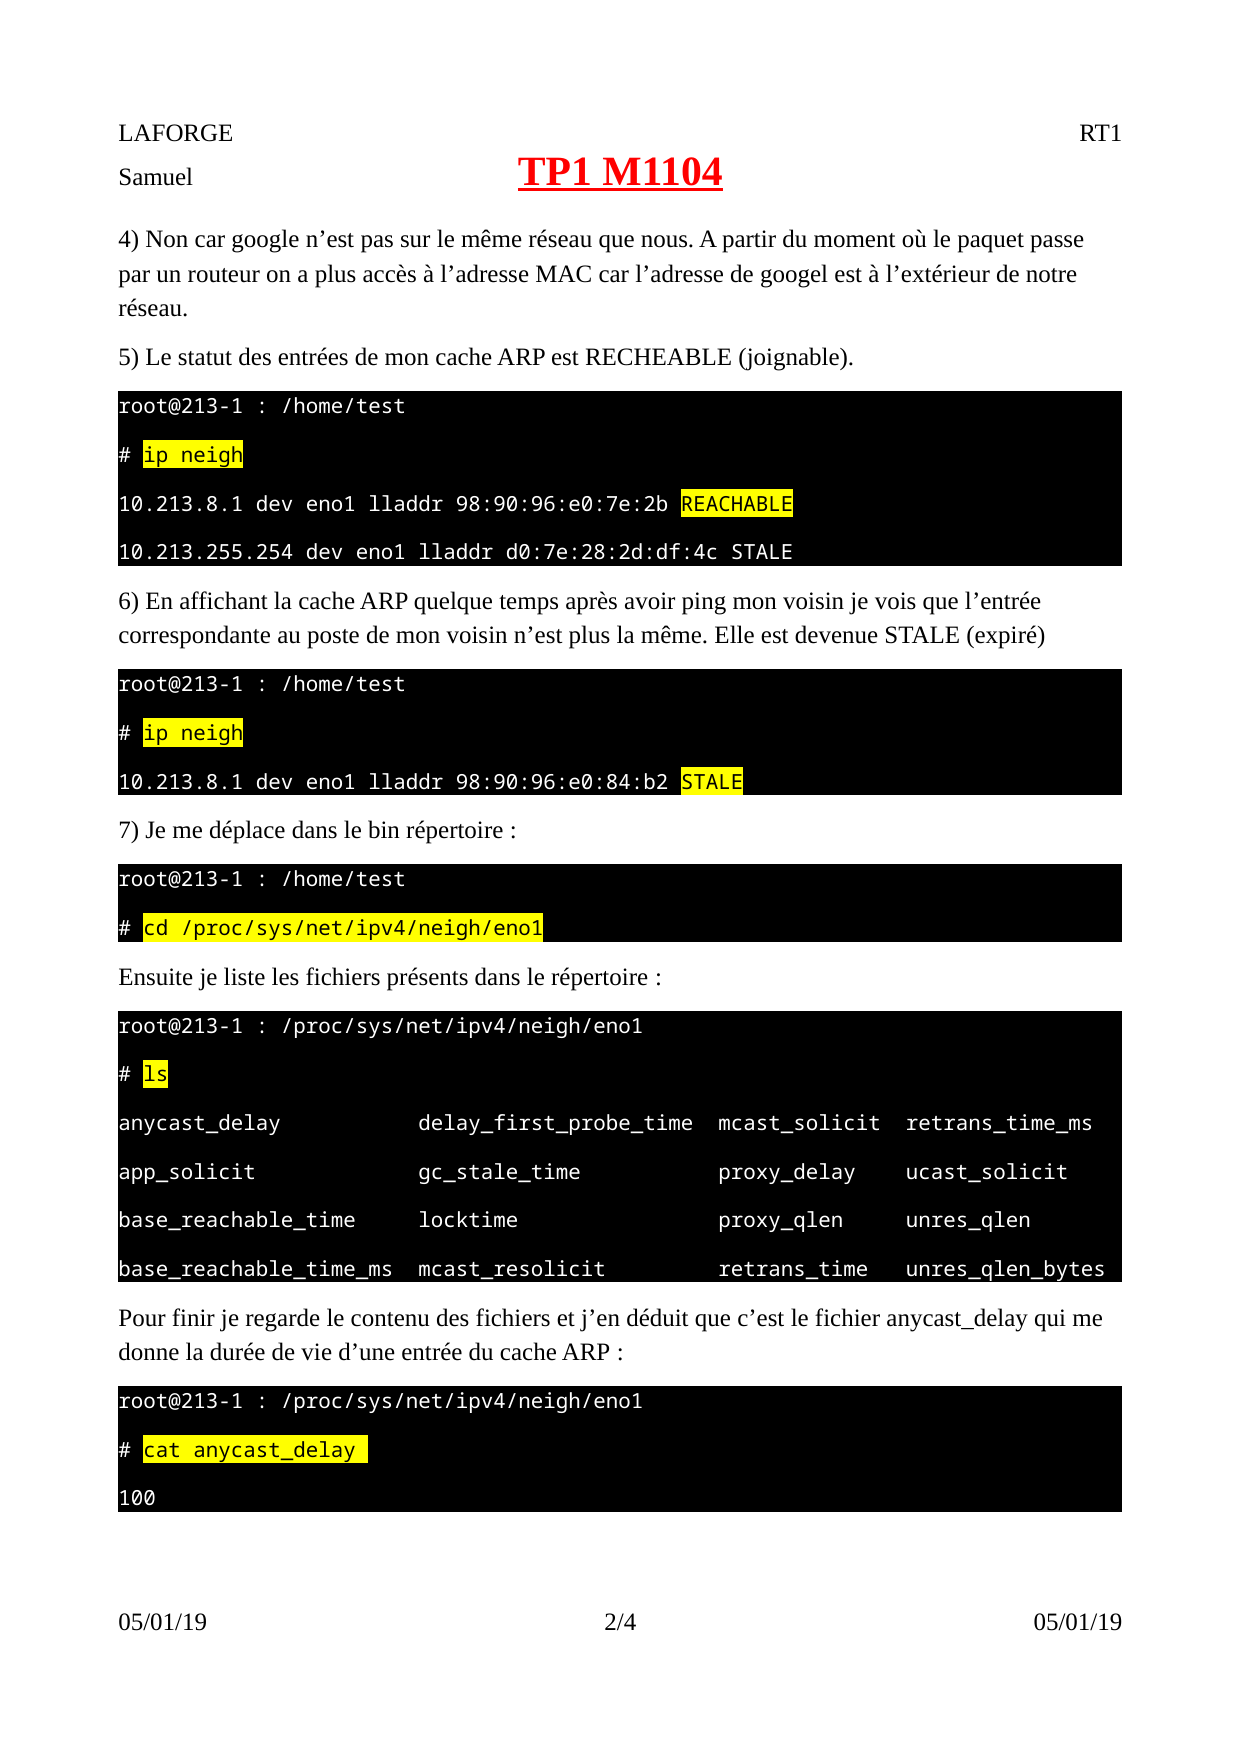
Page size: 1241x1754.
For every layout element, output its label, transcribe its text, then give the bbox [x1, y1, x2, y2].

text 6) En affichant la cache ARP quelque temps après avoir ping mon voisin je vois que l’entrée correspondante au poste de mon voisin n’est plus la même. Elle est devenue STALE (expiré) [118, 586, 1122, 649]
text root@213-1 : /home/test [118, 391, 1122, 420]
text app_solicit gc_stale_time proxy_delay ucast_solicit [118, 1157, 1122, 1185]
text # ip neigh [118, 440, 1122, 468]
text base_reachable_time_ms mcast_resolicit retrans_time unres_qlen_bytes [118, 1254, 1122, 1282]
text base_reachable_time locktime proxy_qlen unres_qlen [118, 1205, 1122, 1234]
text root@213-1 : /home/test [118, 669, 1122, 698]
text 10.213.8.1 dev eno1 lladdr 98:90:96:e0:84:b2 STALE [118, 767, 1122, 795]
text # cd /proc/sys/net/ipv4/neigh/eno1 [118, 913, 1122, 942]
text # ip neigh [118, 718, 1122, 747]
text root@213-1 : /home/test [118, 864, 1122, 893]
text # cat anycast_delay [118, 1435, 1122, 1463]
text 5) Le statut des entrées de mon cache ARP est RECHEABLE (joignable). [118, 342, 1122, 371]
text root@213-1 : /proc/sys/net/ipv4/neigh/eno1 [118, 1386, 1122, 1415]
text Pour finir je regarde le contenu des fichiers et j’en déduit que c’est le fichier anycast_delay qui me donne la durée de vie d’une entrée du cache ARP : [118, 1303, 1122, 1366]
text # ls [118, 1059, 1122, 1088]
text 10.213.255.254 dev eno1 lladdr d0:7e:28:2d:df:4c STALE [118, 537, 1122, 566]
text root@213-1 : /proc/sys/net/ipv4/neigh/eno1 [118, 1011, 1122, 1039]
text 10.213.8.1 dev eno1 lladdr 98:90:96:e0:7e:2b REACHABLE [118, 489, 1122, 517]
text Ensuite je liste les fichiers présents dans le répertoire : [118, 962, 1122, 991]
text 7) Je me déplace dans le bin répertoire : [118, 815, 1122, 844]
text anycast_delay delay_first_probe_time mcast_solicit retrans_time_ms [118, 1108, 1122, 1137]
text 4) Non car google n’est pas sur le même réseau que nous. A partir du moment où le paquet passe par un routeur on a plus accès à l’adresse MAC car l’adresse de googel est à l’extérieur de notre réseau. [118, 224, 1122, 322]
text 100 [118, 1483, 1122, 1512]
